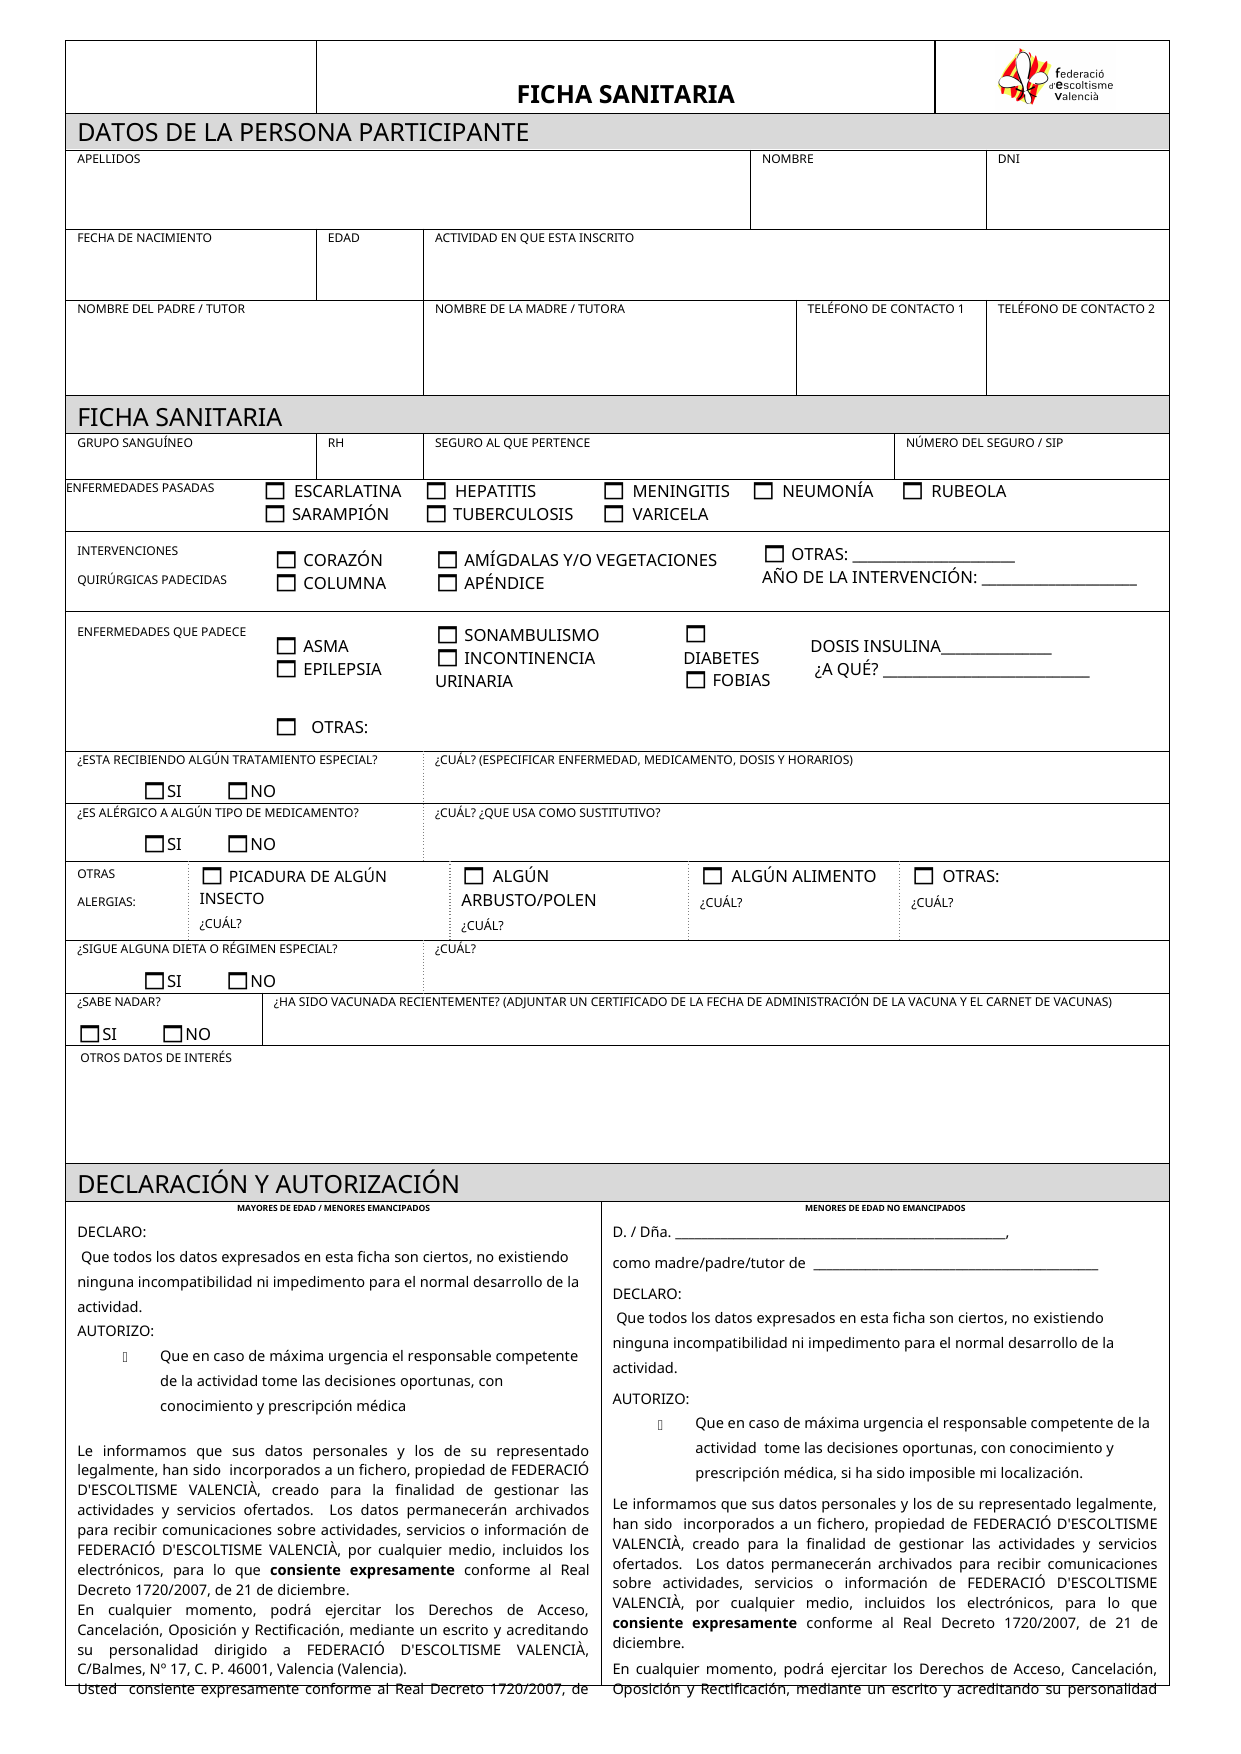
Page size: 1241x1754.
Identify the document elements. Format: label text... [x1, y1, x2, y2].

table_cell actividad en que esta inscrito [424, 230, 1169, 300]
table_cell  otras: [263, 704, 1169, 751]
table_cell  sonambulismo  incontinencia urinaria [424, 612, 672, 704]
table_cell DECLARACIÓN Y AUTORIZACIÓN [66, 1164, 1169, 1201]
table_cell  Otras: ______________________ Año de la intervención: _____________________ [751, 532, 1169, 611]
table_header ficha sanitaria [317, 41, 934, 113]
table_cell Nombre [751, 151, 986, 228]
table_cell número del seguro / SIP [895, 434, 1169, 478]
table_cell  corazón  columna [263, 532, 423, 611]
table_cell rh [317, 434, 423, 478]
table_cell mAYORES DE EDAD / menores emancipados Declaro: Que todos los datos expresados en esta ficha son ciertos, no existiendo ninguna incompatibilidad ni impedimento para el normal desarrollo de la actividad. AUTORIZO: Que en caso de máxima urgencia el responsable competente de la actividad tome las decisiones oportunas, con conocimiento y prescripción médica Le informamos que sus datos personales y los de su representado legalmente, han sido incorporados a un fichero, propiedad de FEDERACIÓ D'ESCOLTISME VALENCIÀ, creado para la finalidad de gestionar las actividades y servicios ofertados. Los datos permanecerán archivados para recibir comunicaciones sobre actividades, servicios o información de FEDERACIÓ D'ESCOLTISME VALENCIÀ, por cualquier medio, incluidos los electrónicos, para lo que consiente expresamente conforme al Real Decreto 1720/2007, de 21 de diciembre. En cualquier momento, podrá ejercitar los Derechos de Acceso, Cancelación, Oposición y Rectificación, mediante un escrito y acreditando su personalidad dirigido a FEDERACIÓ D'ESCOLTISME VALENCIÀ, C/Balmes, Nº 17, C. P. 46001, Valencia (Valencia). Usted consiente expresamente conforme al Real Decreto 1720/2007, de 21 de diciembre, en la cesión de sus datos personales y los de su representado legalmente en su caso, a las asociaciones scouts con finalidades directamente relacionadas con nuestra actividad. Declaro ser mayor de edad, __________________ , _______ de _____________________ de _________ Firma: __________________________________ DNI: __________________________ [66, 1202, 601, 1685]
table_cell  Otras: ¿cuál? [900, 862, 1169, 940]
table_cell ¿cuál? (especificar enfermedad, medicamento, dosis y horarios) [424, 752, 1169, 803]
table_cell ¿es alérgico a algún tipo de medicamento? SI NO [66, 804, 423, 861]
table_cell teléfono de contacto 1 [797, 301, 986, 395]
table_cell  algún arbusto/polen ¿cuÁl? [450, 862, 689, 940]
table_cell Dni [987, 151, 1169, 228]
table_cell nombre del padre / tutor [66, 301, 423, 395]
table_cell enfermedades pasadas [66, 480, 262, 531]
table_cell grupo sanguíneo [66, 434, 316, 478]
table_cell  asma  epilepsia [263, 612, 423, 704]
table_cell OTROS DATOS DE INTERéS A A A [66, 1046, 1169, 1163]
table_cell ¿cuál? ¿que usa como sustitutivo? [424, 804, 1169, 861]
table_cell  hepatitis  tuberculosis [424, 480, 601, 531]
table_cell MENORES DE EDAD NO EMANCIPADOS D. / Dña. ___________________________________________________, como madre/padre/tutor de ____________________________________________ DECLARO: Que todos los datos expresados en esta ficha son ciertos, no existiendo ninguna incompatibilidad ni impedimento para el normal desarrollo de la actividad. AUTORIZO: Que en caso de máxima urgencia el responsable competente de la actividad tome las decisiones oportunas, con conocimiento y prescripción médica, si ha sido imposible mi localización. Le informamos que sus datos personales y los de su representado legalmente, han sido incorporados a un fichero, propiedad de FEDERACIÓ D'ESCOLTISME VALENCIÀ, creado para la finalidad de gestionar las actividades y servicios ofertados. Los datos permanecerán archivados para recibir comunicaciones sobre actividades, servicios o información de FEDERACIÓ D'ESCOLTISME VALENCIÀ, por cualquier medio, incluidos los electrónicos, para lo que consiente expresamente conforme al Real Decreto 1720/2007, de 21 de diciembre. En cualquier momento, podrá ejercitar los Derechos de Acceso, Cancelación, Oposición y Rectificación, mediante un escrito y acreditando su personalidad dirigido a FEDERACIÓ D'ESCOLTISME VALENCIÀ, C/Balmes, Nº 17, C. P. 46001, Valencia (Valencia). Usted consiente expresamente conforme al Real Decreto 1720/2007, de 21 de diciembre, en la cesión de sus datos personales y los de su representado legalmente en su caso, a las asociaciones scouts con finalidades directamente relacionadas con nuestra actividad. ___________________ , _______ de ______________________ de _________ Firma: __________________________________ DNI: __________________________ (SE RECOMIENDA CONSTATAR CON LA FICHA DE INSCRIPCIÓN SI LA PERSONA FIRMANTE ES LA RESPONSABLE DEL MENOR) [602, 1202, 1169, 1685]
table_cell Enfermedades que padece [66, 612, 262, 751]
table_cell  diabetes  fobias [672, 612, 799, 704]
table_cell Intervenciones quirúrgicas padecidas [66, 532, 262, 611]
table_cell  rubeola [900, 480, 1169, 531]
table_cell  algún alimento ¿cuÁl? [689, 862, 900, 940]
table_cell datos de la persona participante [66, 114, 1169, 149]
table_cell seguro al que pertence [424, 434, 894, 478]
table_cell ¿hA SIDO VACUNADA RECIENTEMENTE? (adjuntar un certificado de la fecha de administración de la vacuna y el carnet de vacunas) [263, 994, 1169, 1045]
table_cell nombre de la Madre / tutorA [424, 301, 796, 395]
table_cell ¿Sabe nadar? SI NO [66, 994, 262, 1045]
table_cell  neumonía [751, 480, 900, 531]
table_cell  escarlatina  Sarampión [263, 480, 423, 531]
picture [995, 44, 1116, 110]
table_cell Edad [317, 230, 423, 300]
table_cell ficha sanitaria [66, 396, 1169, 433]
table_cell ¿cuál? [424, 941, 1169, 993]
table_cell dosis insulina_______________ ¿A qué? ____________________________ [799, 612, 1169, 704]
table_header [936, 41, 1169, 113]
table_cell ¿esta recibiendo algún tratamiento especial? SI NO [66, 752, 423, 803]
table_cell  meningitis  varicela [601, 480, 751, 531]
table_cell  amígdalas y/o vegetaciones  apéndice [424, 532, 751, 611]
table_cell fecha de nacimiento [66, 230, 316, 300]
table_cell Apellidos [66, 151, 750, 228]
table_cell teléfono de contacto 2 [987, 301, 1169, 395]
table_cell Otras alergias: [66, 862, 188, 940]
table_cell ¿sigue alguna dieta o régimen especial? SI NO [66, 941, 423, 993]
table_header [66, 41, 316, 113]
table_cell  Picadura de algún insecto ¿cuÁl? [188, 862, 450, 940]
